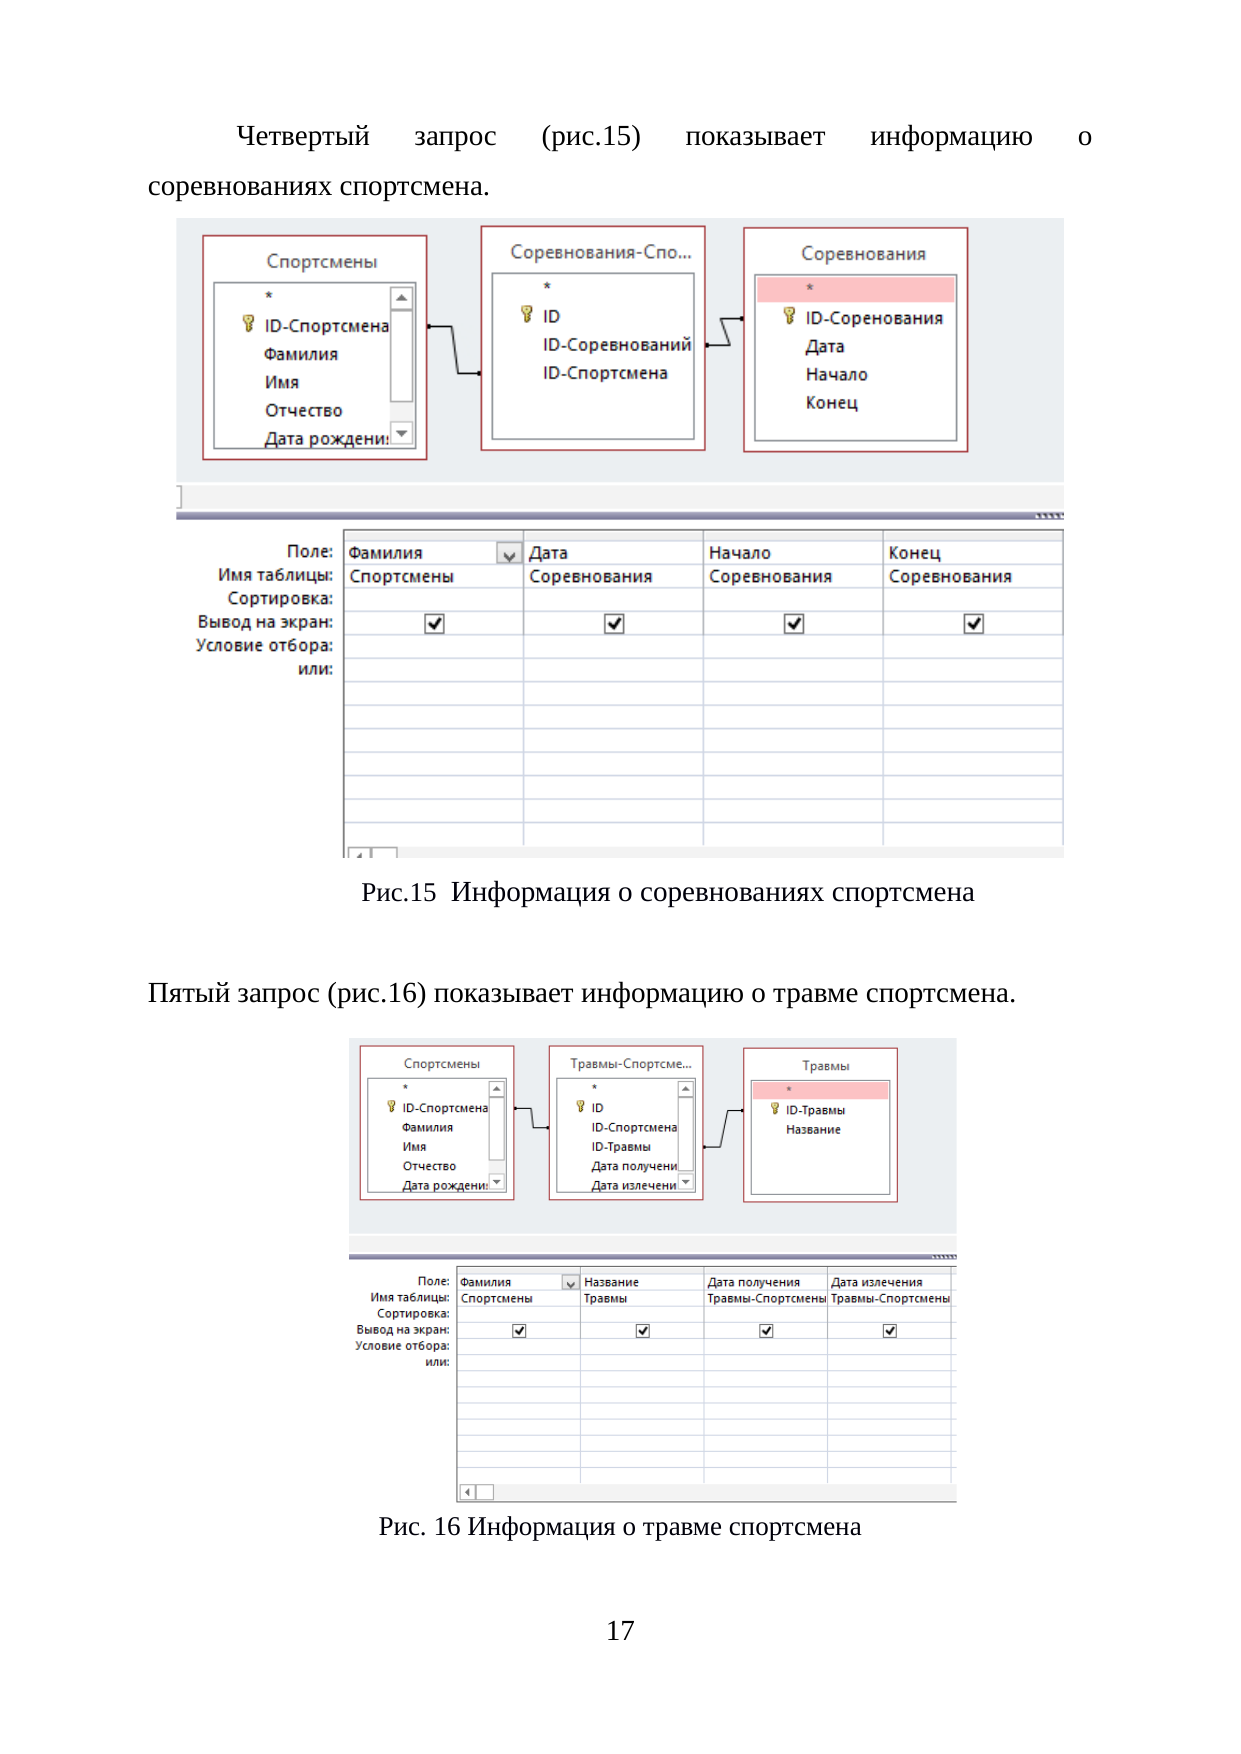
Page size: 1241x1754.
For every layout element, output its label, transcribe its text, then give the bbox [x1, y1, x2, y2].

picture [176, 218, 1064, 858]
text Пятый запрос (рис.16) показывает информацию о травме спортсмена. [148, 975, 1092, 1008]
picture [349, 1038, 957, 1510]
text Рис. 16 Информация о травме спортсмена [148, 1025, 1092, 1541]
text Четвертый запрос (рис.15) показывает информацию о соревнованиях спортсмена. [148, 118, 1092, 202]
text Рис.15 Информация о соревнованиях спортсмена [148, 269, 1092, 908]
